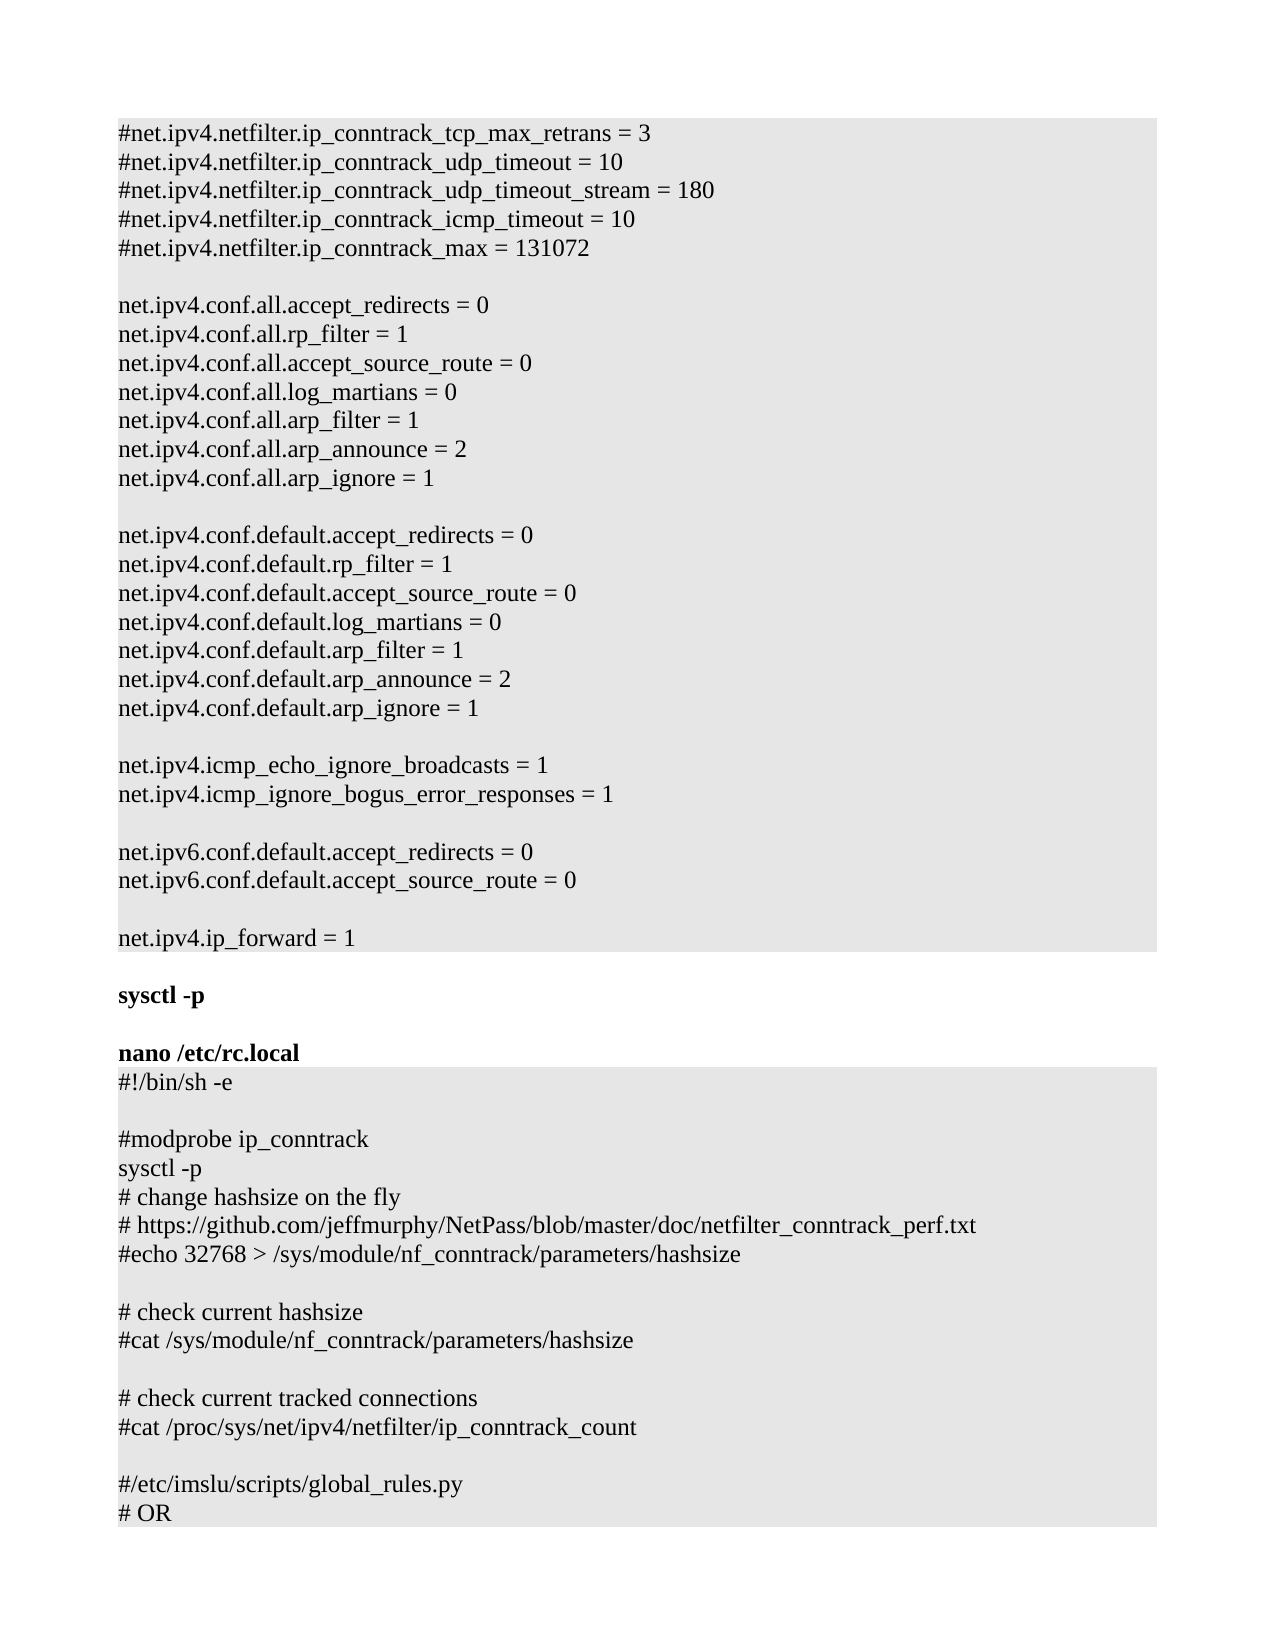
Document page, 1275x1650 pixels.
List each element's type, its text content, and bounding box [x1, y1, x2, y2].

text net.ipv4.conf.default.arp_filter = 1 [118, 636, 1157, 664]
text net.ipv4.conf.all.rp_filter = 1 [118, 319, 1157, 348]
text net.ipv4.conf.default.accept_source_route = 0 [118, 578, 1157, 607]
text net.ipv4.conf.all.log_martians = 0 [118, 377, 1157, 406]
text #/etc/imslu/scripts/global_rules.py [118, 1469, 1157, 1498]
text #echo 32768 > /sys/module/nf_conntrack/parameters/hashsize [118, 1239, 1157, 1268]
text # check current hashsize [118, 1297, 1157, 1326]
text net.ipv4.conf.default.arp_announce = 2 [118, 664, 1157, 693]
text #net.ipv4.netfilter.ip_conntrack_udp_timeout_stream = 180 [118, 176, 1157, 204]
text net.ipv4.conf.default.accept_redirects = 0 [118, 521, 1157, 549]
text #net.ipv4.netfilter.ip_conntrack_max = 131072 [118, 233, 1157, 262]
text net.ipv4.conf.default.arp_ignore = 1 [118, 693, 1157, 722]
text net.ipv6.conf.default.accept_source_route = 0 [118, 866, 1157, 894]
text # change hashsize on the fly [118, 1182, 1157, 1211]
text #cat /sys/module/nf_conntrack/parameters/hashsize [118, 1326, 1157, 1354]
text net.ipv6.conf.default.accept_redirects = 0 [118, 837, 1157, 866]
text net.ipv4.conf.all.arp_filter = 1 [118, 406, 1157, 434]
text sysctl -p [118, 981, 1157, 1009]
text net.ipv4.conf.default.log_martians = 0 [118, 607, 1157, 636]
text #!/bin/sh -e [118, 1067, 1157, 1096]
text net.ipv4.icmp_echo_ignore_broadcasts = 1 [118, 751, 1157, 779]
text #modprobe ip_conntrack [118, 1124, 1157, 1153]
text nano /etc/rc.local [118, 1038, 1157, 1067]
text #cat /proc/sys/net/ipv4/netfilter/ip_conntrack_count [118, 1412, 1157, 1441]
text net.ipv4.icmp_ignore_bogus_error_responses = 1 [118, 779, 1157, 808]
text # OR [118, 1498, 1157, 1527]
text #net.ipv4.netfilter.ip_conntrack_icmp_timeout = 10 [118, 204, 1157, 233]
text net.ipv4.conf.default.rp_filter = 1 [118, 549, 1157, 578]
text # check current tracked connections [118, 1383, 1157, 1412]
text net.ipv4.conf.all.accept_redirects = 0 [118, 291, 1157, 319]
text net.ipv4.conf.all.accept_source_route = 0 [118, 348, 1157, 377]
text net.ipv4.ip_forward = 1 [118, 923, 1157, 952]
text net.ipv4.conf.all.arp_ignore = 1 [118, 463, 1157, 492]
text # https://github.com/jeffmurphy/NetPass/blob/master/doc/netfilter_conntrack_perf.txt [118, 1211, 1157, 1239]
text net.ipv4.conf.all.arp_announce = 2 [118, 434, 1157, 463]
text #net.ipv4.netfilter.ip_conntrack_udp_timeout = 10 [118, 147, 1157, 176]
text sysctl -p [118, 1153, 1157, 1182]
text #net.ipv4.netfilter.ip_conntrack_tcp_max_retrans = 3 [118, 118, 1157, 147]
